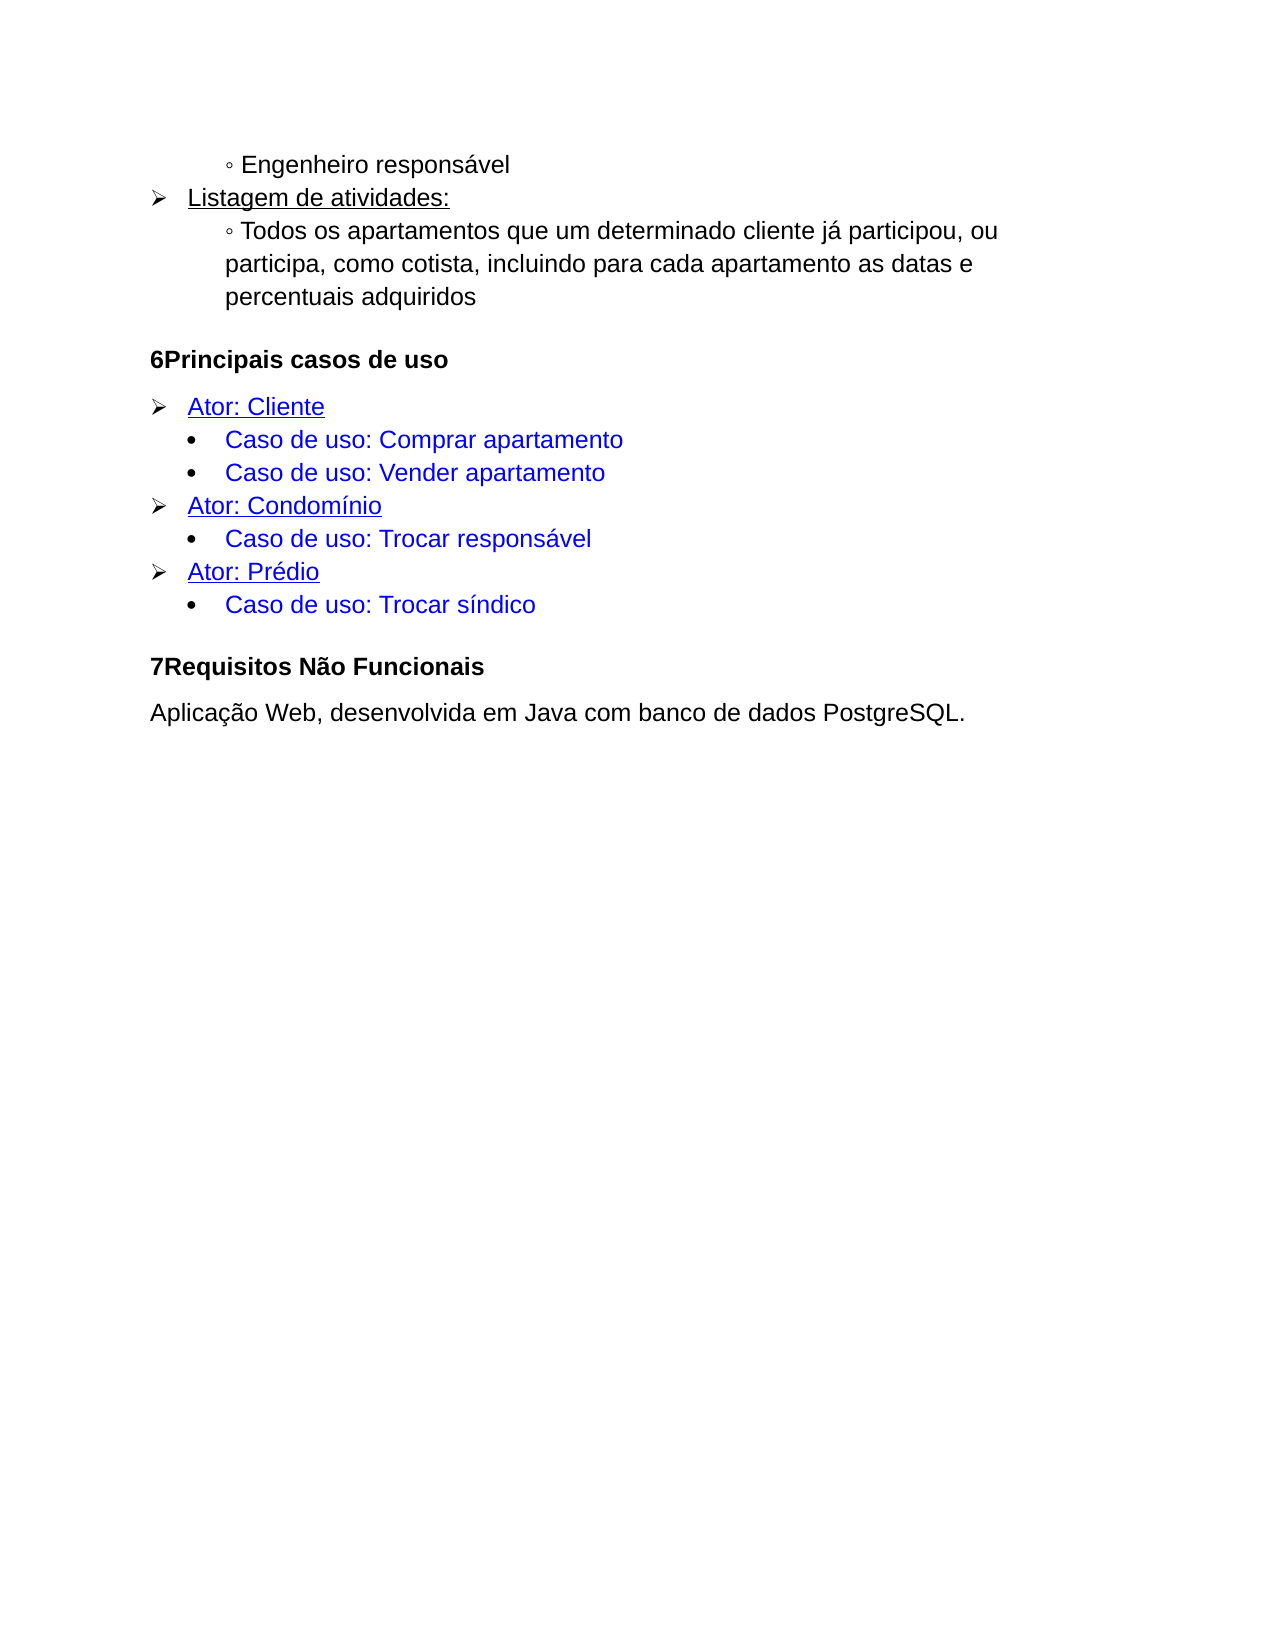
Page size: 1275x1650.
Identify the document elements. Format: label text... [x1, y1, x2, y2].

list Principais casos de uso [150, 345, 1125, 374]
text ◦ Engenheiro responsável [150, 150, 1125, 179]
list Ator: Prédio [150, 557, 1125, 586]
list Ator: Cliente [150, 392, 1125, 421]
text ◦ Todos os apartamentos que um determinado cliente já participou, ou [225, 216, 1125, 245]
list Requisitos Não Funcionais [150, 652, 1125, 680]
list Caso de uso: Trocar síndico [187, 590, 1125, 619]
list Listagem de atividades: [150, 183, 1125, 212]
list Caso de uso: Comprar apartamento [187, 425, 1125, 453]
list Ator: Condomínio [150, 491, 1125, 519]
list Caso de uso: Trocar responsável [187, 524, 1125, 553]
text percentuais adquiridos [225, 282, 1125, 311]
text Aplicação Web, desenvolvida em Java com banco de dados PostgreSQL. [150, 698, 1125, 727]
list Caso de uso: Vender apartamento [187, 458, 1125, 487]
text participa, como cotista, incluindo para cada apartamento as datas e [225, 249, 1125, 278]
